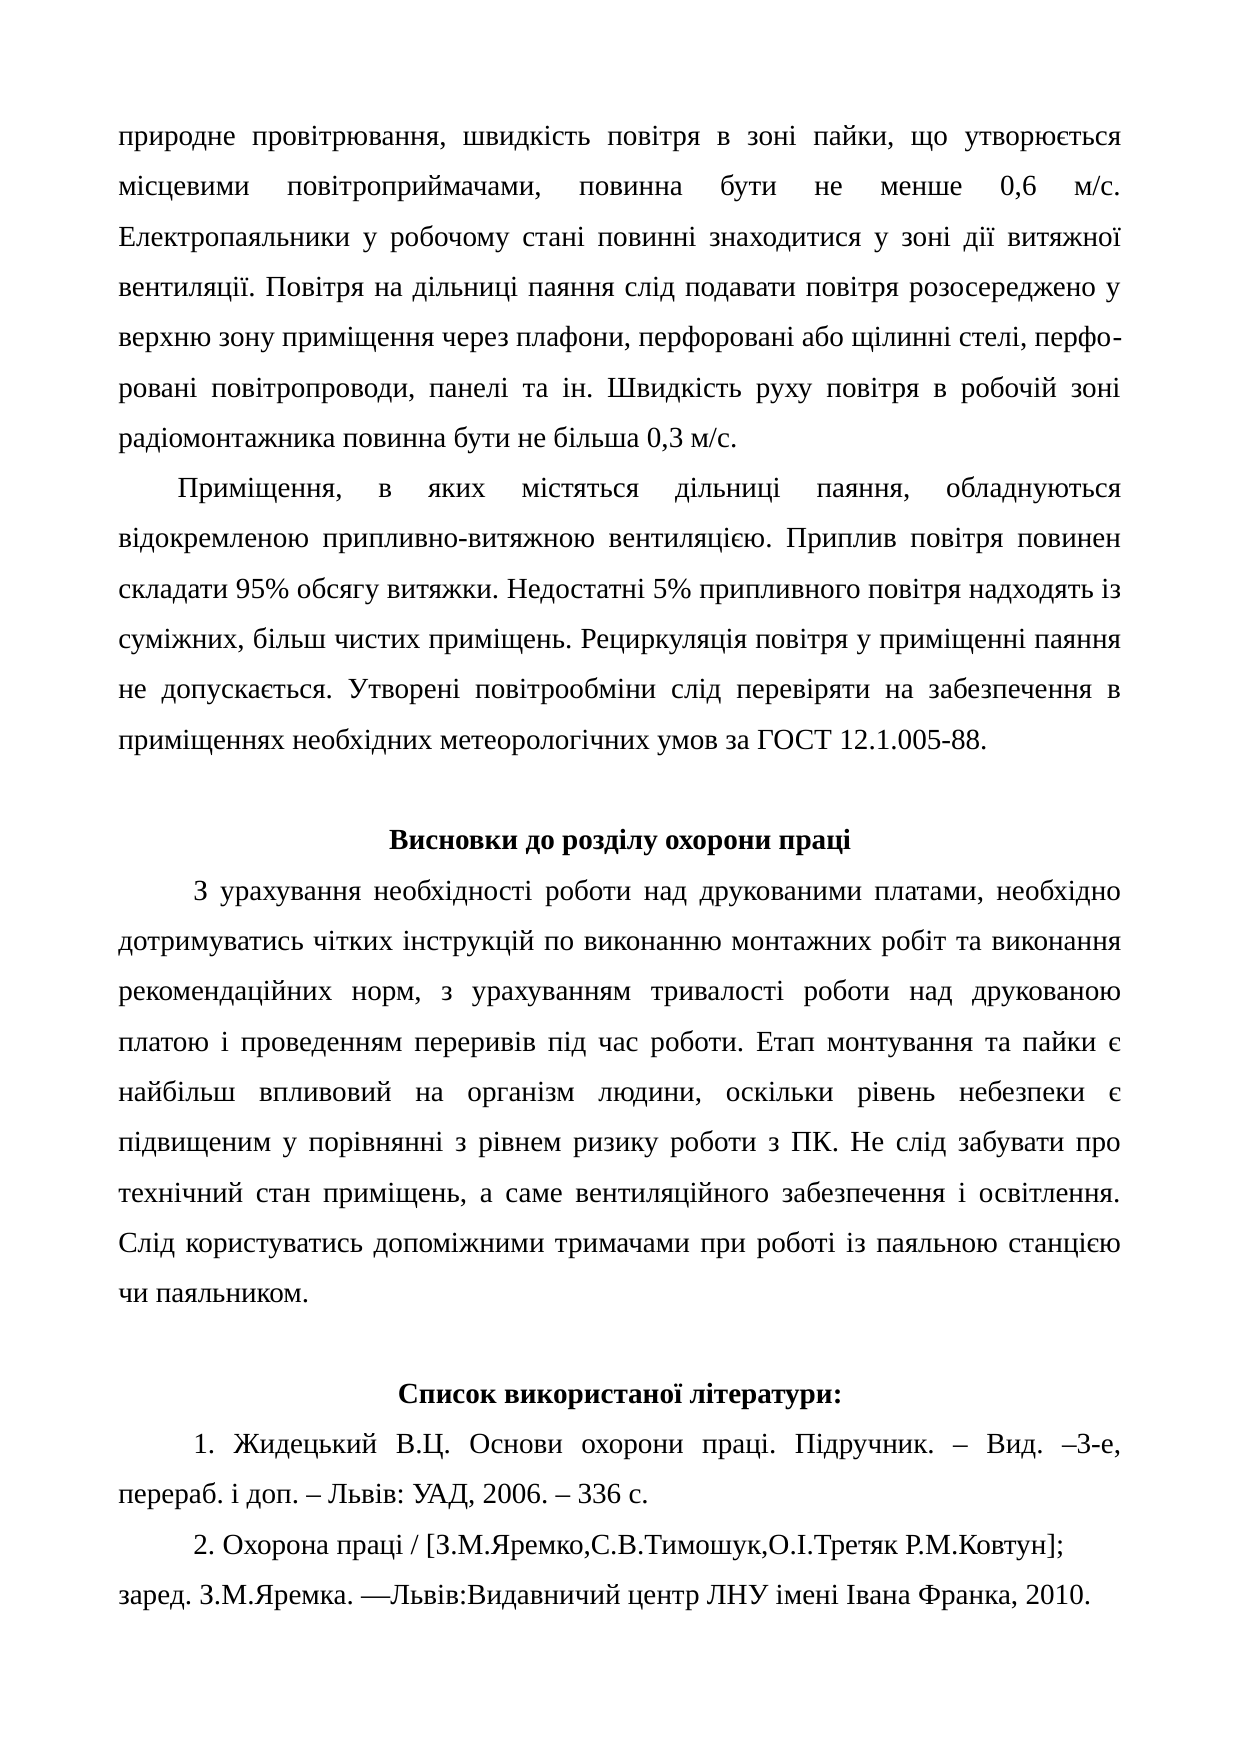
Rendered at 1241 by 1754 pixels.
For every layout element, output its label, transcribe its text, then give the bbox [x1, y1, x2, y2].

text 2. Охорона праці / [З.М.Яремко,С.В.Тимошук,О.І.Третяк Р.М.Ковтун]; заред. З.М.Яремка. —Львів:Видавничий центр ЛНУ імені Івана Франка, 2010. [118, 1527, 1122, 1611]
text З урахування необхідності роботи над друкованими платами, необхідно дотримуватись чітких інструкцій по виконанню монтажних робіт та виконання рекомендаційних норм, з урахуванням тривалості роботи над друкованою платою і проведенням переривів під час роботи. Етап монтування та пайки є найбільш впливовий на організм людини, оскільки рівень небезпеки є підвищеним у порівнянні з рівнем ризику роботи з ПК. Не слід забувати про технічний стан приміщень, а саме вентиляційного забезпечення і освітлення. Слід користуватись допоміжними тримачами при роботі із паяльною станцією чи паяльником. [118, 873, 1122, 1309]
text природне провітрювання, швидкість повітря в зоні пайки, що утворюється місцевими повітроприймачами, повинна бути не менше 0,6 м/с. Електропаяльники у робочому стані повинні знаходитися у зоні дії витяжної вентиляції. Повітря на дільниці паяння слід подавати повітря розосереджено у верхню зону приміщення через плафони, перфоровані або щілинні стелі, перфо­ровані повітропроводи, панелі та ін. Швидкість руху повітря в робочій зоні радіомонтажника повинна бути не більша 0,3 м/с. [118, 118, 1122, 453]
text Список використаної літератури: [118, 1376, 1122, 1409]
text 1. Жидецький В.Ц. Основи охорони праці. Підручник. – Вид. –3-е, перераб. і доп. – Львів: УАД, 2006. – 336 с. [118, 1426, 1122, 1510]
text Приміщення, в яких містяться дільниці паяння, обладнуються відокремленою припливно-витяжною вентиляцією. Приплив повітря повинен складати 95% обсягу витяжки. Недостатні 5% припливного повітря надходять із суміжних, більш чистих приміщень. Рециркуляція повітря у приміщенні паяння не допускається. Утворені повітрообміни слід перевіряти на забезпечення в приміщеннях необхідних метеорологічних умов за ГОСТ 12.1.005-88. [118, 470, 1122, 755]
text Висновки до розділу охорони праці [118, 822, 1122, 856]
